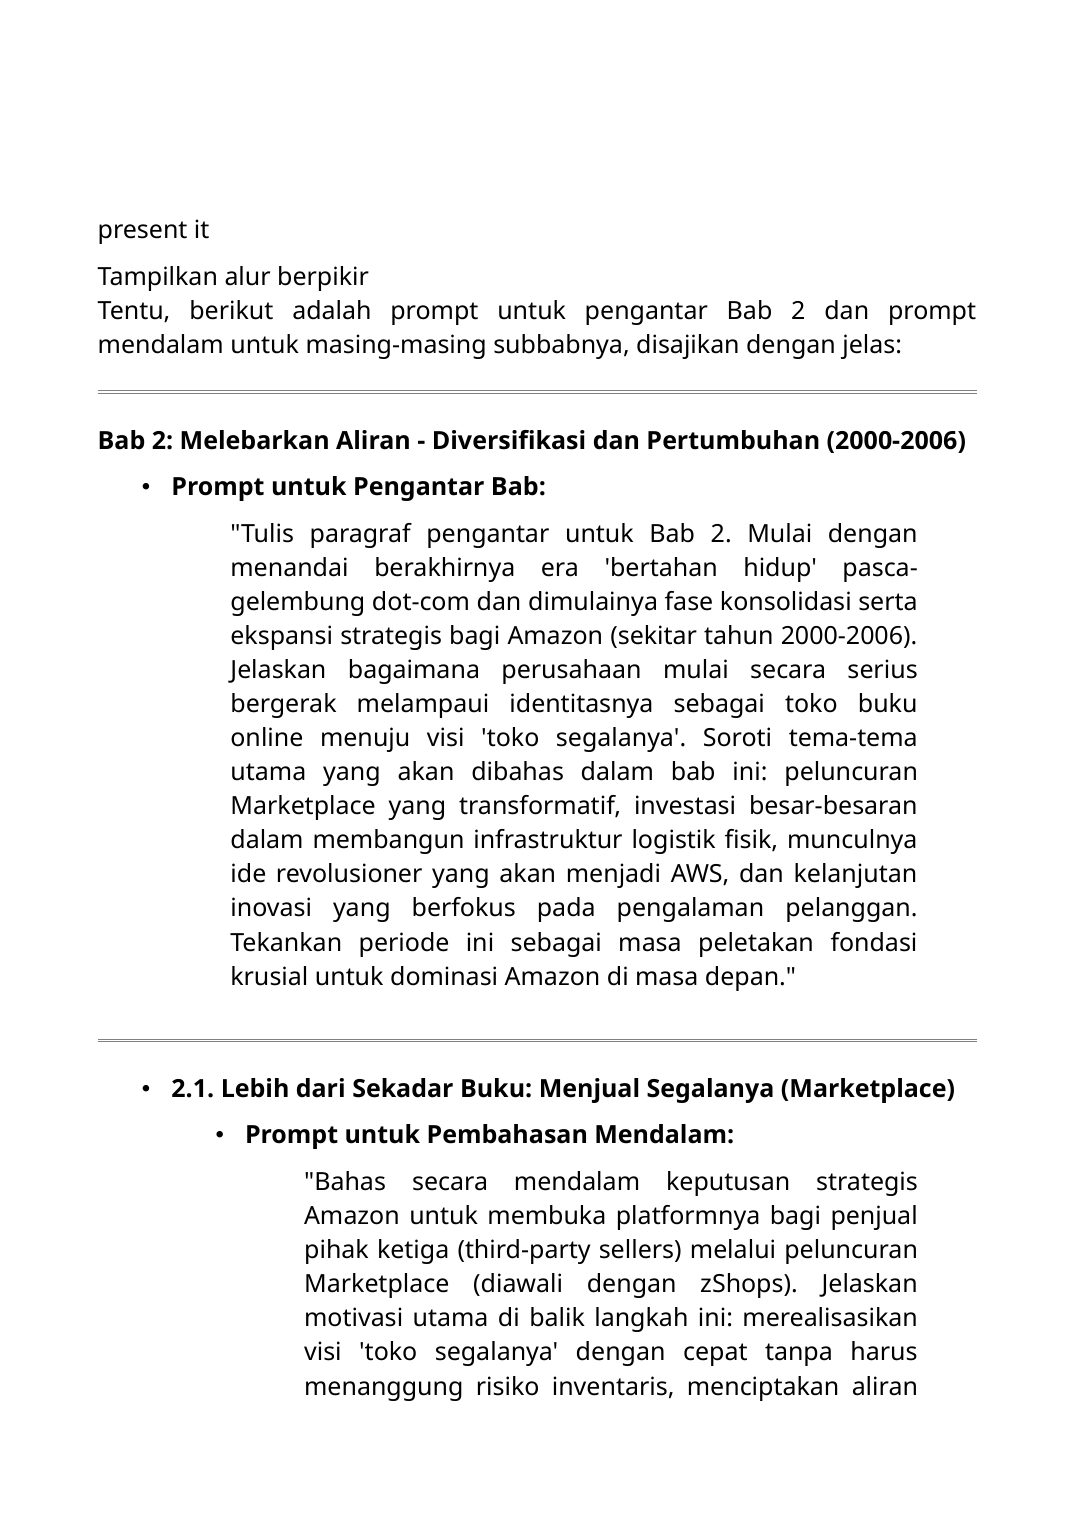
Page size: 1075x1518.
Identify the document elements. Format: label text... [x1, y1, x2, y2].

list Prompt untuk Pembahasan Mendalam: [215, 1117, 977, 1151]
list "Tulis paragraf pengantar untuk Bab 2. Mulai dengan menandai berakhirnya era 'bertahan hidup' pasca-gelembung dot-com dan dimulainya fase konsolidasi serta ekspansi strategis bagi Amazon (sekitar tahun 2000-2006). Jelaskan bagaimana perusahaan mulai secara serius bergerak melampaui identitasnya sebagai toko buku online menuju visi 'toko segalanya'. Soroti tema-tema utama yang akan dibahas dalam bab ini: peluncuran Marketplace yang transformatif, investasi besar-besaran dalam membangun infrastruktur logistik fisik, munculnya ide revolusioner yang akan menjadi AWS, dan kelanjutan inovasi yang berfokus pada pengalaman pelanggan. Tekankan periode ini sebagai masa peletakan fondasi krusial untuk dominasi Amazon di masa depan." [201, 515, 918, 992]
list 2.1. Lebih dari Sekadar Buku: Menjual Segalanya (Marketplace) [142, 1071, 977, 1105]
list Prompt untuk Pengantar Bab: [142, 469, 977, 503]
text Tentu, berikut adalah prompt untuk pengantar Bab 2 dan prompt mendalam untuk masing-masing subbabnya, disajikan dengan jelas: [97, 293, 977, 361]
text Bab 2: Melebarkan Aliran - Diversifikasi dan Pertumbuhan (2000-2006) [97, 422, 977, 456]
text present it [97, 212, 977, 246]
text Tampilkan alur berpikir [97, 259, 977, 293]
list "Bahas secara mendalam keputusan strategis Amazon untuk membuka platformnya bagi penjual pihak ketiga (third-party sellers) melalui peluncuran Marketplace (diawali dengan zShops). Jelaskan motivasi utama di balik langkah ini: merealisasikan visi 'toko segalanya' dengan cepat tanpa harus menanggung risiko inventaris, menciptakan aliran [274, 1164, 918, 1402]
